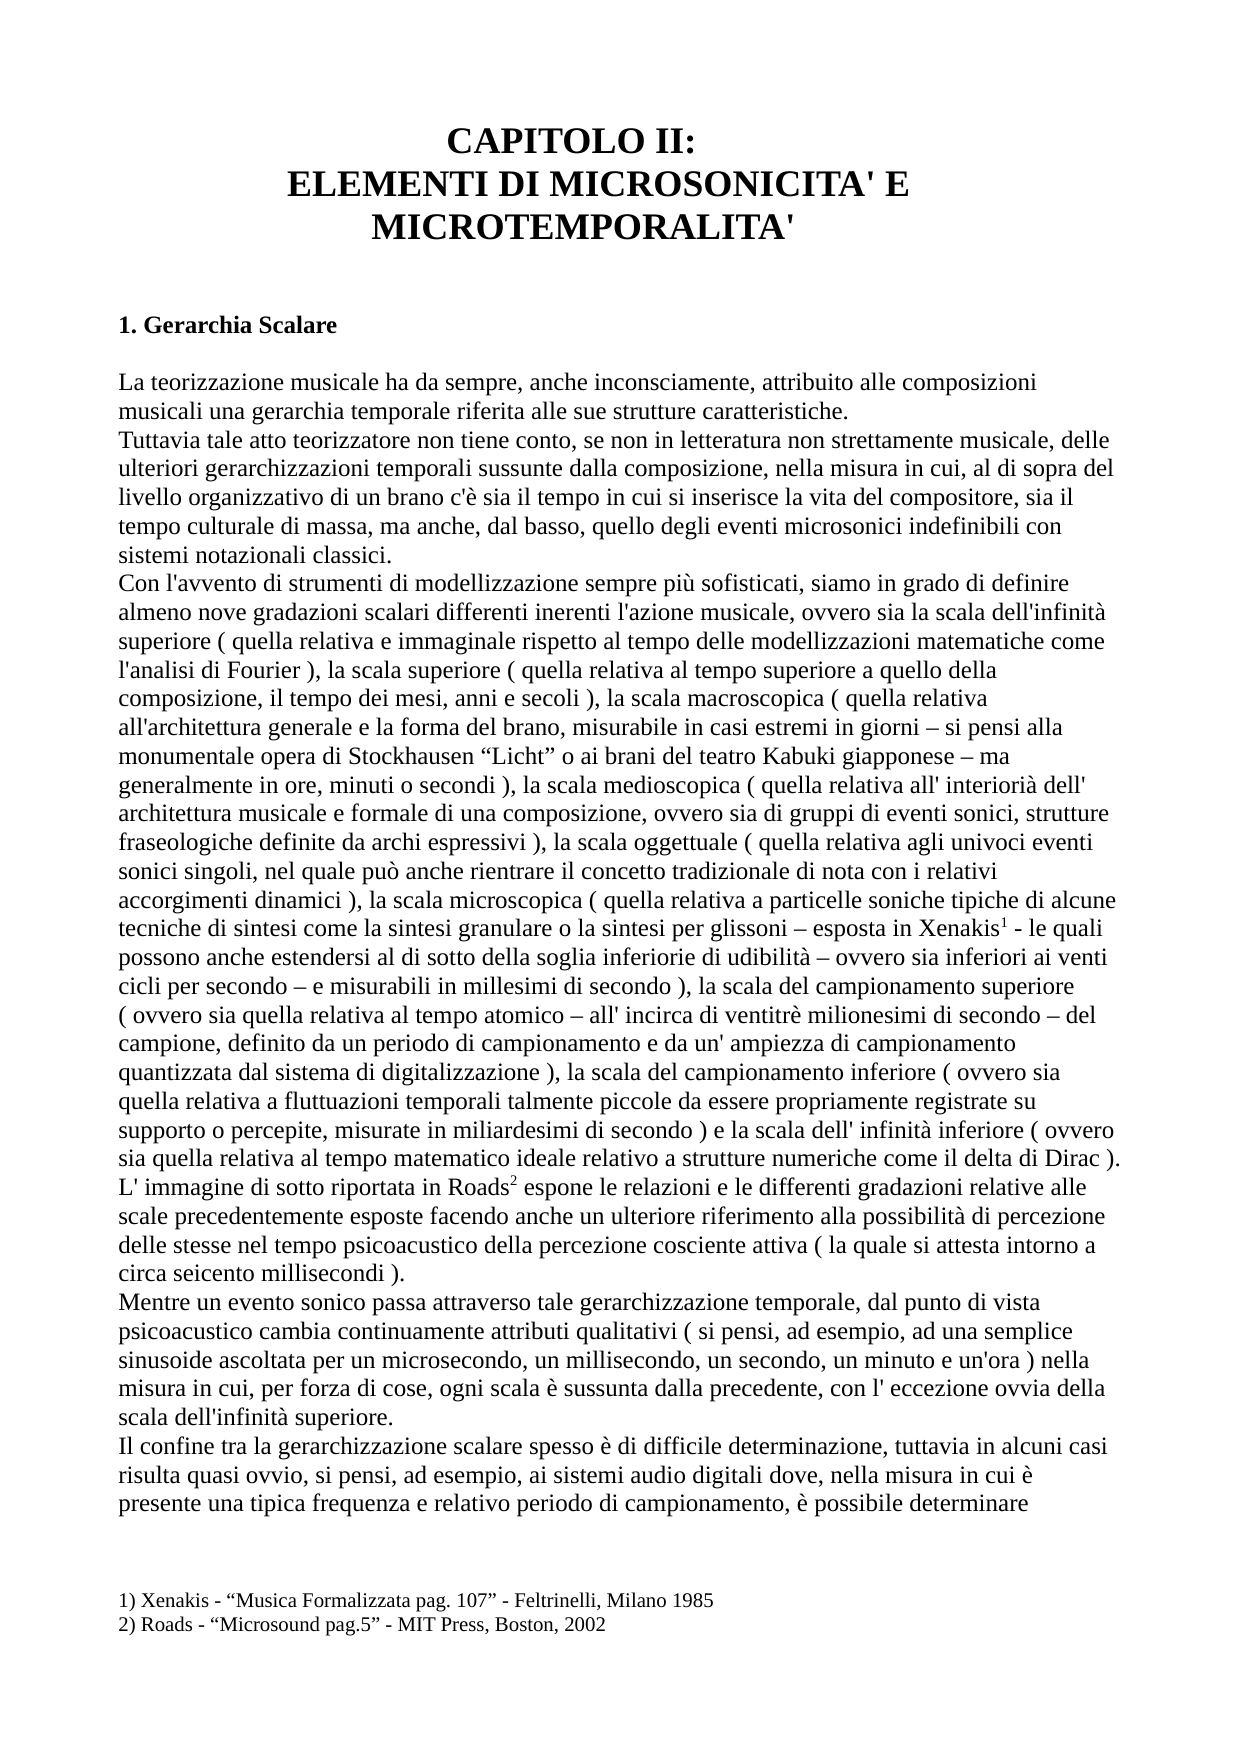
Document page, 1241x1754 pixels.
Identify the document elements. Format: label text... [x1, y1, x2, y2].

text La teorizzazione musicale ha da sempre, anche inconsciamente, attribuito alle composizioni musicali una gerarchia temporale riferita alle sue strutture caratteristiche. [118, 367, 1122, 425]
text Mentre un evento sonico passa attraverso tale gerarchizzazione temporale, dal punto di vista psicoacustico cambia continuamente attributi qualitativi ( si pensi, ad esempio, ad una semplice sinusoide ascoltata per un microsecondo, un millisecondo, un secondo, un minuto e un'ora ) nella misura in cui, per forza di cose, ogni scala è sussunta dalla precedente, con l' eccezione ovvia della scala dell'infinità superiore. [118, 1287, 1122, 1431]
text Tuttavia tale atto teorizzatore non tiene conto, se non in letteratura non strettamente musicale, delle ulteriori gerarchizzazioni temporali sussunte dalla composizione, nella misura in cui, al di sopra del livello organizzativo di un brano c'è sia il tempo in cui si inserisce la vita del compositore, sia il tempo culturale di massa, ma anche, dal basso, quello degli eventi microsonici indefinibili con sistemi notazionali classici. [118, 425, 1122, 568]
text CAPITOLO II: [118, 118, 1122, 161]
text ) Roads - “Microsound pag.5” - MIT Press, Boston, 2002 [118, 1612, 1122, 1636]
text Con l'avvento di strumenti di modellizzazione sempre più sofisticati, siamo in grado di definire almeno nove gradazioni scalari differenti inerenti l'azione musicale, ovvero sia la scala dell'infinità superiore ( quella relativa e immaginale rispetto al tempo delle modellizzazioni matematiche come l'analisi di Fourier ), la scala superiore ( quella relativa al tempo superiore a quello della composizione, il tempo dei mesi, anni e secoli ), la scala macroscopica ( quella relativa all'architettura generale e la forma del brano, misurabile in casi estremi in giorni – si pensi alla monumentale opera di Stockhausen “Licht” o ai brani del teatro Kabuki giapponese – ma generalmente in ore, minuti o secondi ), la scala medioscopica ( quella relativa all' interiorià dell' architettura musicale e formale di una composizione, ovvero sia di gruppi di eventi sonici, strutture fraseologiche definite da archi espressivi ), la scala oggettuale ( quella relativa agli univoci eventi sonici singoli, nel quale può anche rientrare il concetto tradizionale di nota con i relativi accorgimenti dinamici ), la scala microscopica ( quella relativa a particelle soniche tipiche di alcune tecniche di sintesi come la sintesi granulare o la sintesi per glissoni – esposta in Xenakis - le quali possono anche estendersi al di sotto della soglia inferiorie di udibilità – ovvero sia inferiori ai venti cicli per secondo – e misurabili in millesimi di secondo ), la scala del campionamento superiore ( ovvero sia quella relativa al tempo atomico – all' incirca di ventitrè milionesimi di secondo – del campione, definito da un periodo di campionamento e da un' ampiezza di campionamento quantizzata dal sistema di digitalizzazione ), la scala del campionamento inferiore ( ovvero sia quella relativa a fluttuazioni temporali talmente piccole da essere propriamente registrate su supporto o percepite, misurate in miliardesimi di secondo ) e la scala dell' infinità inferiore ( ovvero sia quella relativa al tempo matematico ideale relativo a strutture numeriche come il delta di Dirac ). L' immagine di sotto riportata in Roads espone le relazioni e le differenti gradazioni relative alle scale precedentemente esposte facendo anche un ulteriore riferimento alla possibilità di percezione delle stesse nel tempo psicoacustico della percezione cosciente attiva ( la quale si attesta intorno a circa seicento millisecondi ). [118, 568, 1122, 1287]
text 1. Gerarchia Scalare [118, 310, 1122, 338]
text MICROTEMPORALITA' [118, 204, 1122, 247]
text ELEMENTI DI MICROSONICITA' E [118, 161, 1122, 204]
text Il confine tra la gerarchizzazione scalare spesso è di difficile determinazione, tuttavia in alcuni casi risulta quasi ovvio, si pensi, ad esempio, ai sistemi audio digitali dove, nella misura in cui è presente una tipica frequenza e relativo periodo di campionamento, è possibile determinare [118, 1431, 1122, 1517]
text ) Xenakis - “Musica Formalizzata pag. 107” - Feltrinelli, Milano 1985 [118, 1588, 1122, 1612]
